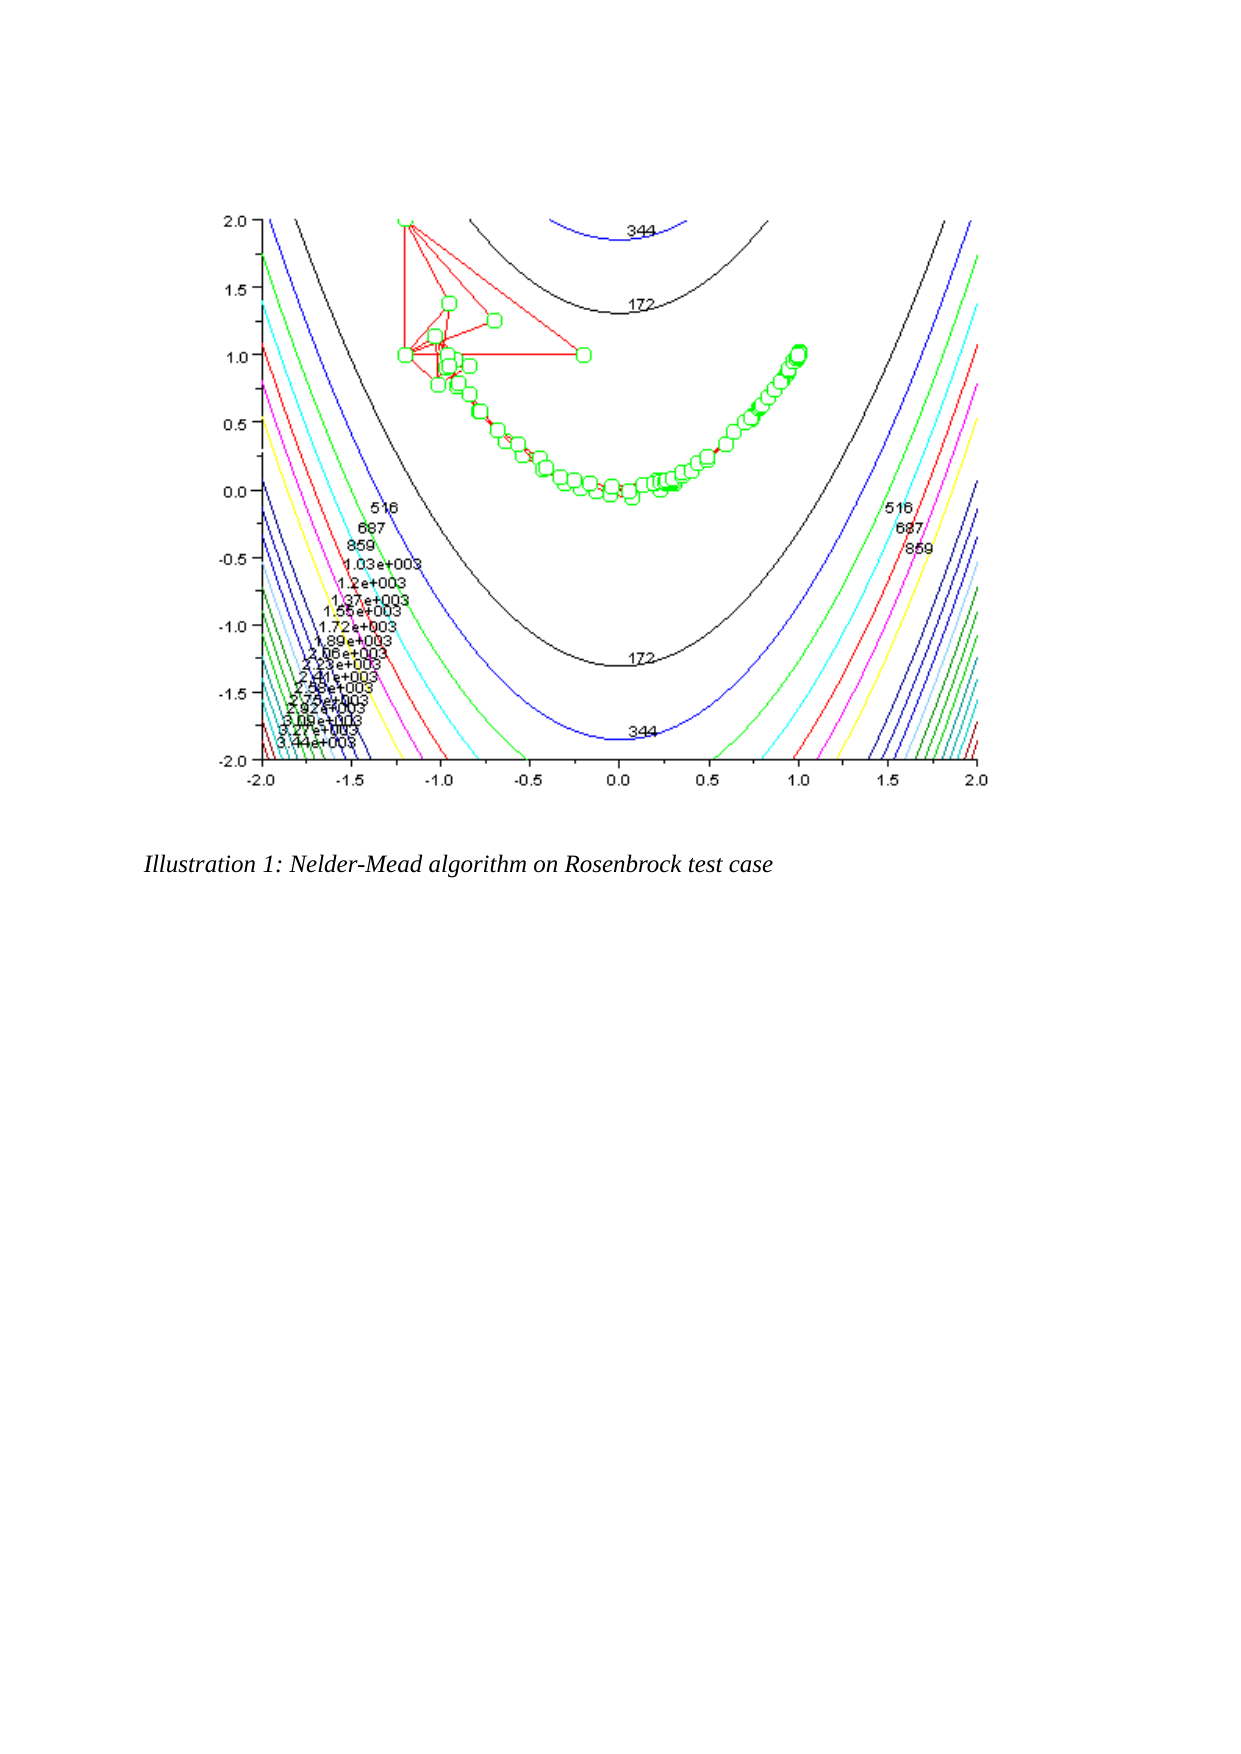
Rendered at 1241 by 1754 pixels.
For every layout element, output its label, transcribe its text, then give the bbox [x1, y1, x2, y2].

text Illustration 1: Nelder-Mead algorithm on Rosenbrock test case [143, 850, 1097, 878]
picture [143, 130, 1097, 850]
